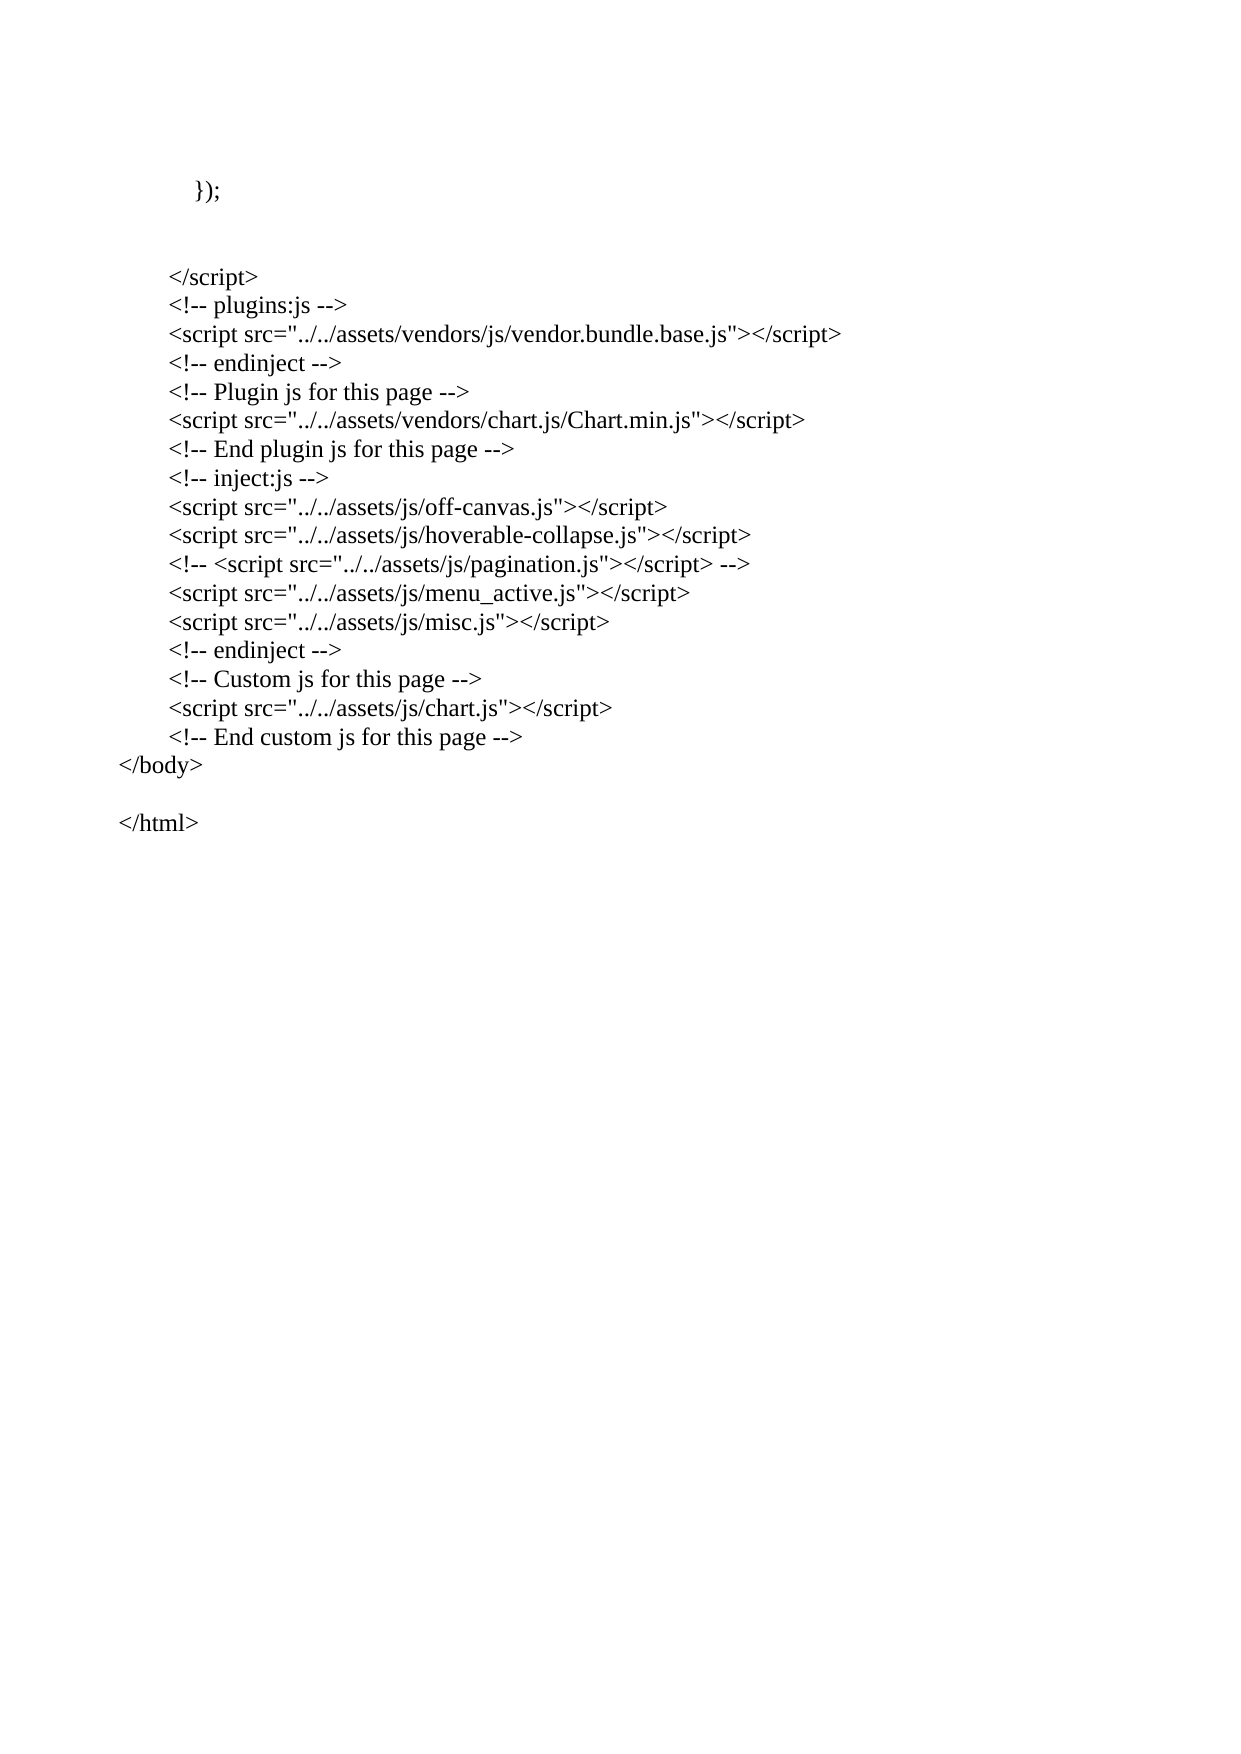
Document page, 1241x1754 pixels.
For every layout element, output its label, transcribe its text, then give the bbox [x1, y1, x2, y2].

text </html> [118, 808, 1122, 837]
text <script src="../../assets/js/misc.js"></script> [118, 607, 1122, 636]
text <script src="../../assets/js/hoverable-collapse.js"></script> [118, 521, 1122, 549]
text <!-- End plugin js for this page --> [118, 434, 1122, 463]
text <!-- endinject --> [118, 348, 1122, 377]
text <script src="../../assets/js/chart.js"></script> [118, 693, 1122, 722]
text <!-- <script src="../../assets/js/pagination.js"></script> --> [118, 549, 1122, 578]
text <script src="../../assets/js/off-canvas.js"></script> [118, 492, 1122, 521]
text <!-- End custom js for this page --> [118, 722, 1122, 751]
text <!-- Plugin js for this page --> [118, 377, 1122, 406]
text <!-- plugins:js --> [118, 291, 1122, 319]
text </script> [118, 262, 1122, 291]
text <!-- endinject --> [118, 636, 1122, 664]
text }); [118, 176, 1122, 204]
text <script src="../../assets/vendors/chart.js/Chart.min.js"></script> [118, 406, 1122, 434]
text </body> [118, 751, 1122, 779]
text <!-- Custom js for this page --> [118, 664, 1122, 693]
text <!-- inject:js --> [118, 463, 1122, 492]
text <script src="../../assets/js/menu_active.js"></script> [118, 578, 1122, 607]
text <script src="../../assets/vendors/js/vendor.bundle.base.js"></script> [118, 319, 1122, 348]
